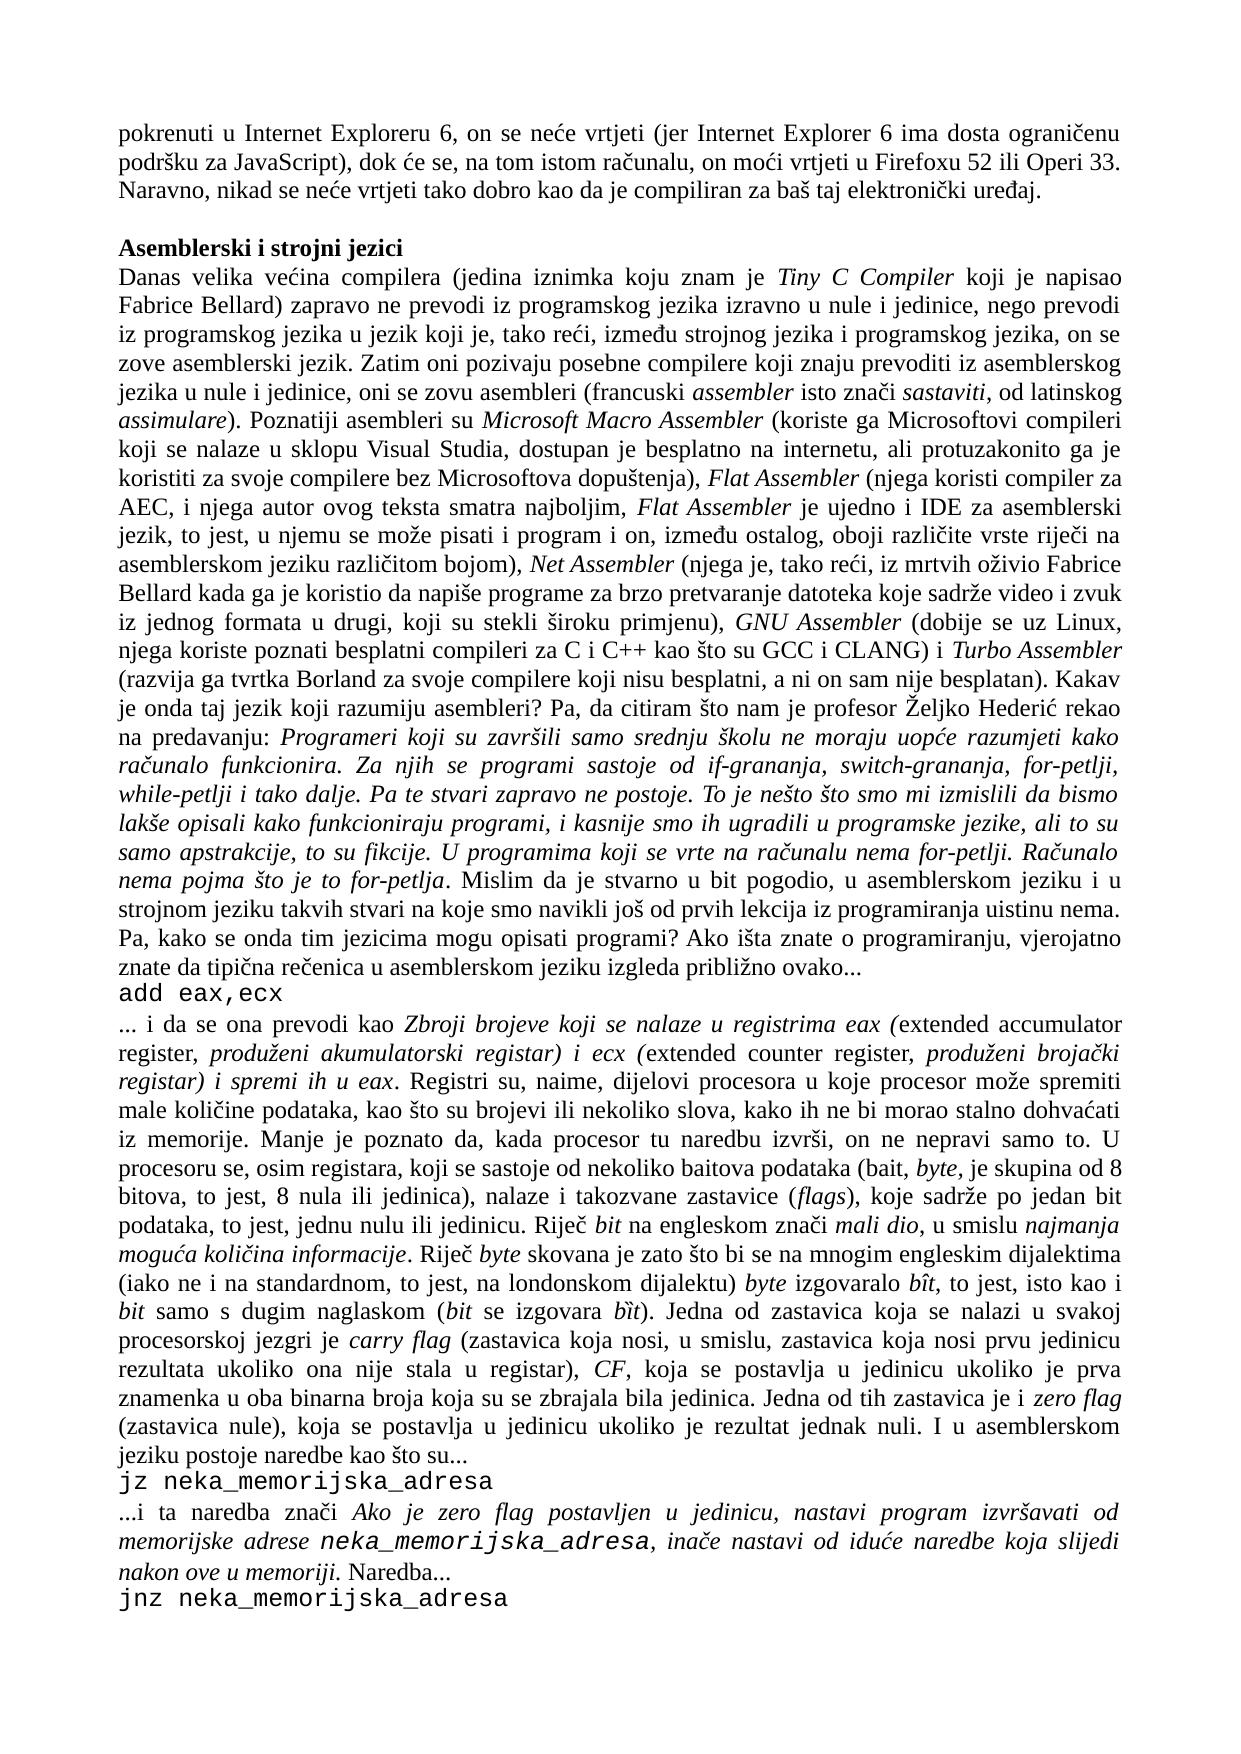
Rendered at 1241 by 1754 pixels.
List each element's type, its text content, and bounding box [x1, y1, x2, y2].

text ...i ta naredba znači Ako je zero flag postavljen u jedinicu, nastavi program izvršavati od memorijske adrese neka_memorijska_adresa, inače nastavi od iduće naredbe koja slijedi nakon ove u memoriji. Naredba... [118, 1497, 1122, 1586]
text ... i da se ona prevodi kao Zbroji brojeve koji se nalaze u registrima eax (extended accumulator register, produženi akumulatorski registar) i ecx (extended counter register, produženi brojački registar) i spremi ih u eax. Registri su, naime, dijelovi procesora u koje procesor može spremiti male količine podataka, kao što su brojevi ili nekoliko slova, kako ih ne bi morao stalno dohvaćati iz memorije. Manje je poznato da, kada procesor tu naredbu izvrši, on ne nepravi samo to. U procesoru se, osim registara, koji se sastoje od nekoliko baitova podataka (bait, byte, je skupina od 8 bitova, to jest, 8 nula ili jedinica), nalaze i takozvane zastavice (flags), koje sadrže po jedan bit podataka, to jest, jednu nulu ili jedinicu. Riječ bit na engleskom znači mali dio, u smislu najmanja moguća količina informacije. Riječ byte skovana je zato što bi se na mnogim engleskim dijalektima (iako ne i na standardnom, to jest, na londonskom dijalektu) byte izgovaralo bît, to jest, isto kao i bit samo s dugim naglaskom (bit se izgovara bȉt). Jedna od zastavica koja se nalazi u svakoj procesorskoj jezgri je carry flag (zastavica koja nosi, u smislu, zastavica koja nosi prvu jedinicu rezultata ukoliko ona nije stala u registar), CF, koja se postavlja u jedinicu ukoliko je prva znamenka u oba binarna broja koja su se zbrajala bila jedinica. Jedna od tih zastavica je i zero flag (zastavica nule), koja se postavlja u jedinicu ukoliko je rezultat jednak nuli. I u asemblerskom jeziku postoje naredbe kao što su... [118, 1009, 1122, 1469]
text add eax,ecx [118, 981, 1122, 1009]
text pokrenuti u Internet Exploreru 6, on se neće vrtjeti (jer Internet Explorer 6 ima dosta ograničenu podršku za JavaScript), dok će se, na tom istom računalu, on moći vrtjeti u Firefoxu 52 ili Operi 33. Naravno, nikad se neće vrtjeti tako dobro kao da je compiliran za baš taj elektronički uređaj. [118, 118, 1122, 204]
text Danas velika većina compilera (jedina iznimka koju znam je Tiny C Compiler koji je napisao Fabrice Bellard) zapravo ne prevodi iz programskog jezika izravno u nule i jedinice, nego prevodi iz programskog jezika u jezik koji je, tako reći, između strojnog jezika i programskog jezika, on se zove asemblerski jezik. Zatim oni pozivaju posebne compilere koji znaju prevoditi iz asemblerskog jezika u nule i jedinice, oni se zovu asembleri (francuski assembler isto znači sastaviti, od latinskog assimulare). Poznatiji asembleri su Microsoft Macro Assembler (koriste ga Microsoftovi compileri koji se nalaze u sklopu Visual Studia, dostupan je besplatno na internetu, ali protuzakonito ga je koristiti za svoje compilere bez Microsoftova dopuštenja), Flat Assembler (njega koristi compiler za AEC, i njega autor ovog teksta smatra najboljim, Flat Assembler je ujedno i IDE za asemblerski jezik, to jest, u njemu se može pisati i program i on, između ostalog, oboji različite vrste riječi na asemblerskom jeziku različitom bojom), Net Assembler (njega je, tako reći, iz mrtvih oživio Fabrice Bellard kada ga je koristio da napiše programe za brzo pretvaranje datoteka koje sadrže video i zvuk iz jednog formata u drugi, koji su stekli široku primjenu), GNU Assembler (dobije se uz Linux, njega koriste poznati besplatni compileri za C i C++ kao što su GCC i CLANG) i Turbo Assembler (razvija ga tvrtka Borland za svoje compilere koji nisu besplatni, a ni on sam nije besplatan). Kakav je onda taj jezik koji razumiju asembleri? Pa, da citiram što nam je profesor Željko Hederić rekao na predavanju: Programeri koji su završili samo srednju školu ne moraju uopće razumjeti kako računalo funkcionira. Za njih se programi sastoje od if-grananja, switch-grananja, for-petlji, while-petlji i tako dalje. Pa te stvari zapravo ne postoje. To je nešto što smo mi izmislili da bismo lakše opisali kako funkcioniraju programi, i kasnije smo ih ugradili u programske jezike, ali to su samo apstrakcije, to su fikcije. U programima koji se vrte na računalu nema for-petlji. Računalo nema pojma što je to for-petlja. Mislim da je stvarno u bit pogodio, u asemblerskom jeziku i u strojnom jeziku takvih stvari na koje smo navikli još od prvih lekcija iz programiranja uistinu nema. Pa, kako se onda tim jezicima mogu opisati programi? Ako išta znate o programiranju, vjerojatno znate da tipična rečenica u asemblerskom jeziku izgleda približno ovako... [118, 262, 1122, 981]
text jnz neka_memorijska_adresa [118, 1586, 1122, 1614]
text Asemblerski i strojni jezici [118, 233, 1122, 262]
text jz neka_memorijska_adresa [118, 1469, 1122, 1497]
